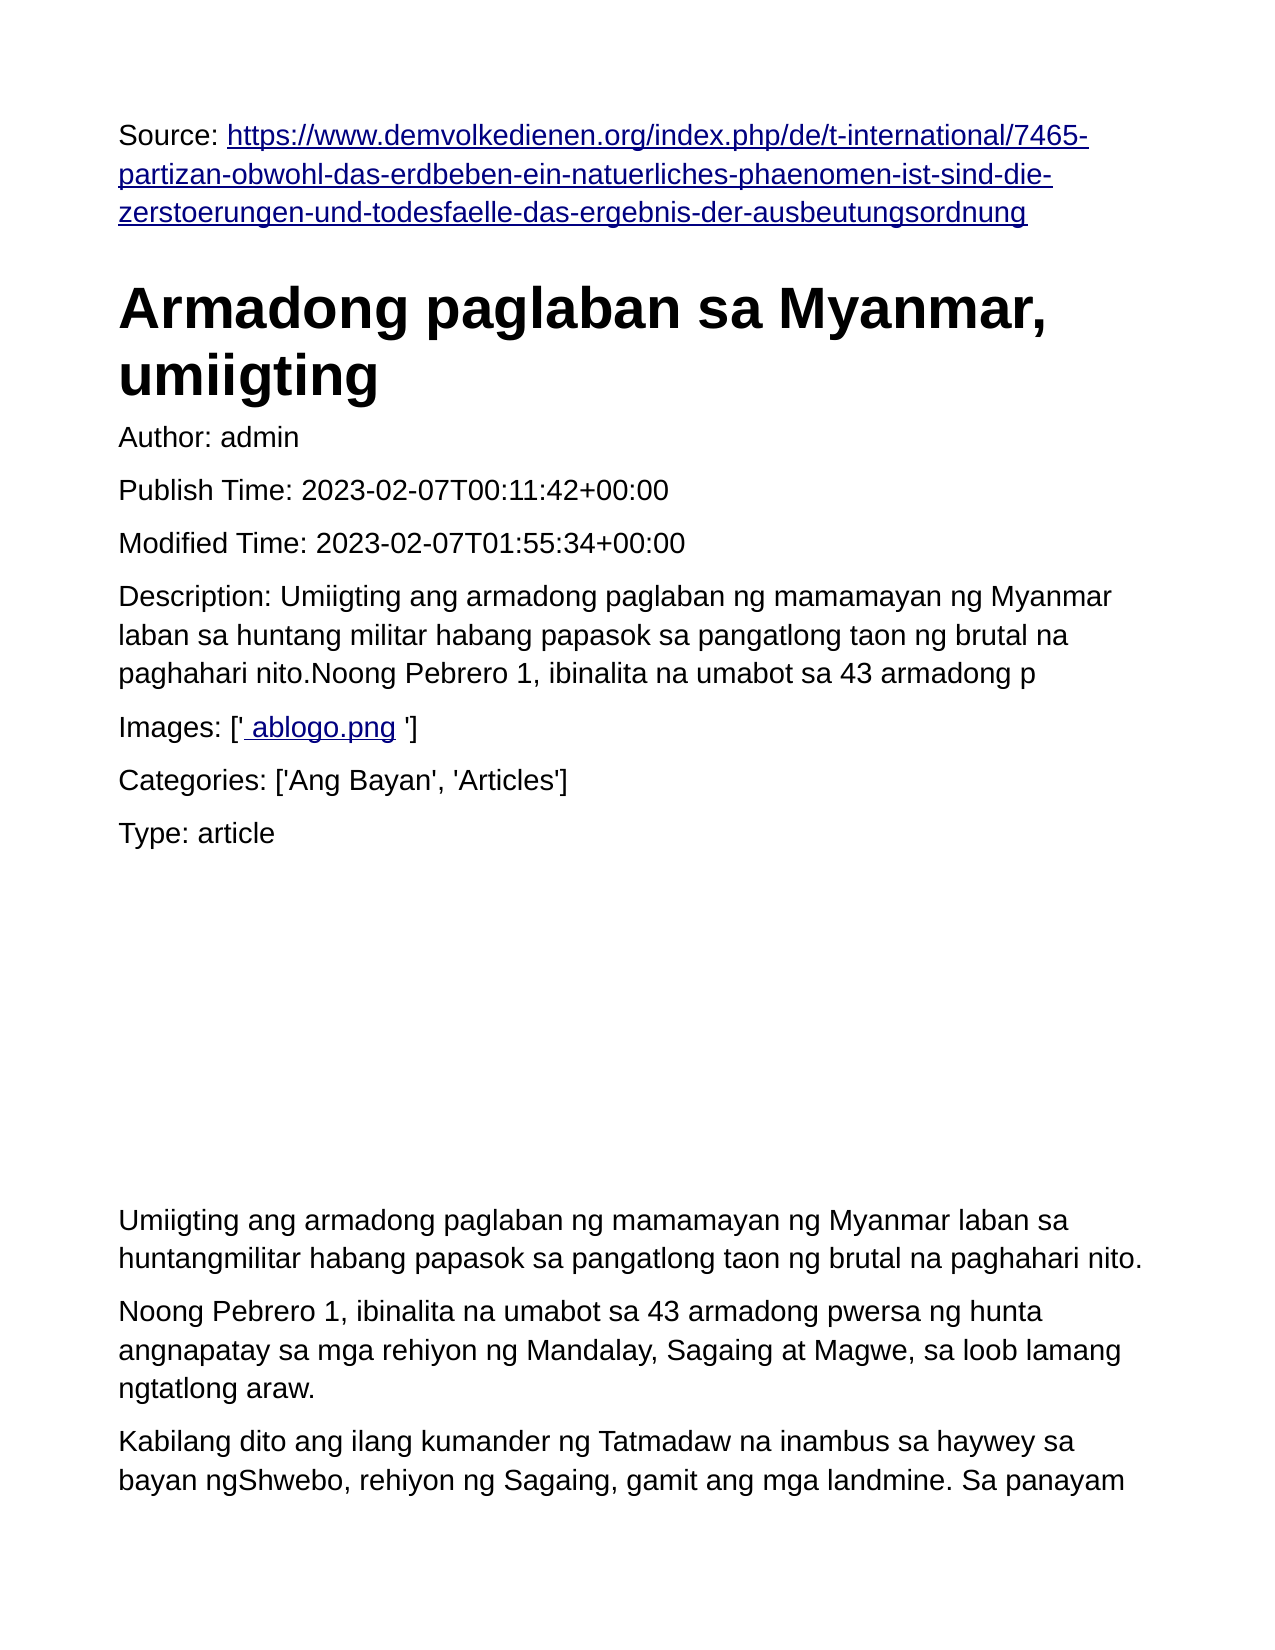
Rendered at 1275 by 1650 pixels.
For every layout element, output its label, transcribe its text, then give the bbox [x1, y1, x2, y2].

text Images: [' ablogo.png '] [118, 709, 1157, 743]
text Source: https://www.demvolkedienen.org/index.php/de/t-international/7465-partizan-obwohl-das-erdbeben-ein-natuerliches-phaenomen-ist-sind-die-zerstoerungen-und-todesfaelle-das-ergebnis-der-ausbeutungsordnung [118, 118, 1157, 229]
text Categories: ['Ang Bayan', 'Articles'] [118, 763, 1157, 796]
text Publish Time: 2023-02-07T00:11:42+00:00 [118, 473, 1157, 507]
text Type: article [118, 816, 1157, 849]
subtitle Armadong paglaban sa Myanmar, umiigting [118, 273, 1157, 407]
text Description: Umiigting ang armadong paglaban ng mamamayan ng Myanmar laban sa huntang militar habang papasok sa pangatlong taon ng brutal na paghahari nito.Noong Pebrero 1, ibinalita na umabot sa 43 armadong p [118, 579, 1157, 690]
text Modified Time: 2023-02-07T01:55:34+00:00 [118, 526, 1157, 560]
text Kabilang dito ang ilang kumander ng Tatmadaw na inambus sa haywey sa bayan ngShwebo, rehiyon ng Sagaing, gamit ang mga landmine. Sa panayam [118, 1424, 1157, 1497]
text Umiigting ang armadong paglaban ng mamamayan ng Myanmar laban sa huntangmilitar habang papasok sa pangatlong taon ng brutal na paghahari nito. [118, 1203, 1157, 1275]
text Author: admin [118, 420, 1157, 453]
text Noong Pebrero 1, ibinalita na umabot sa 43 armadong pwersa ng hunta angnapatay sa mga rehiyon ng Mandalay, Sagaing at Magwe, sa loob lamang ngtatlong araw. [118, 1294, 1157, 1405]
